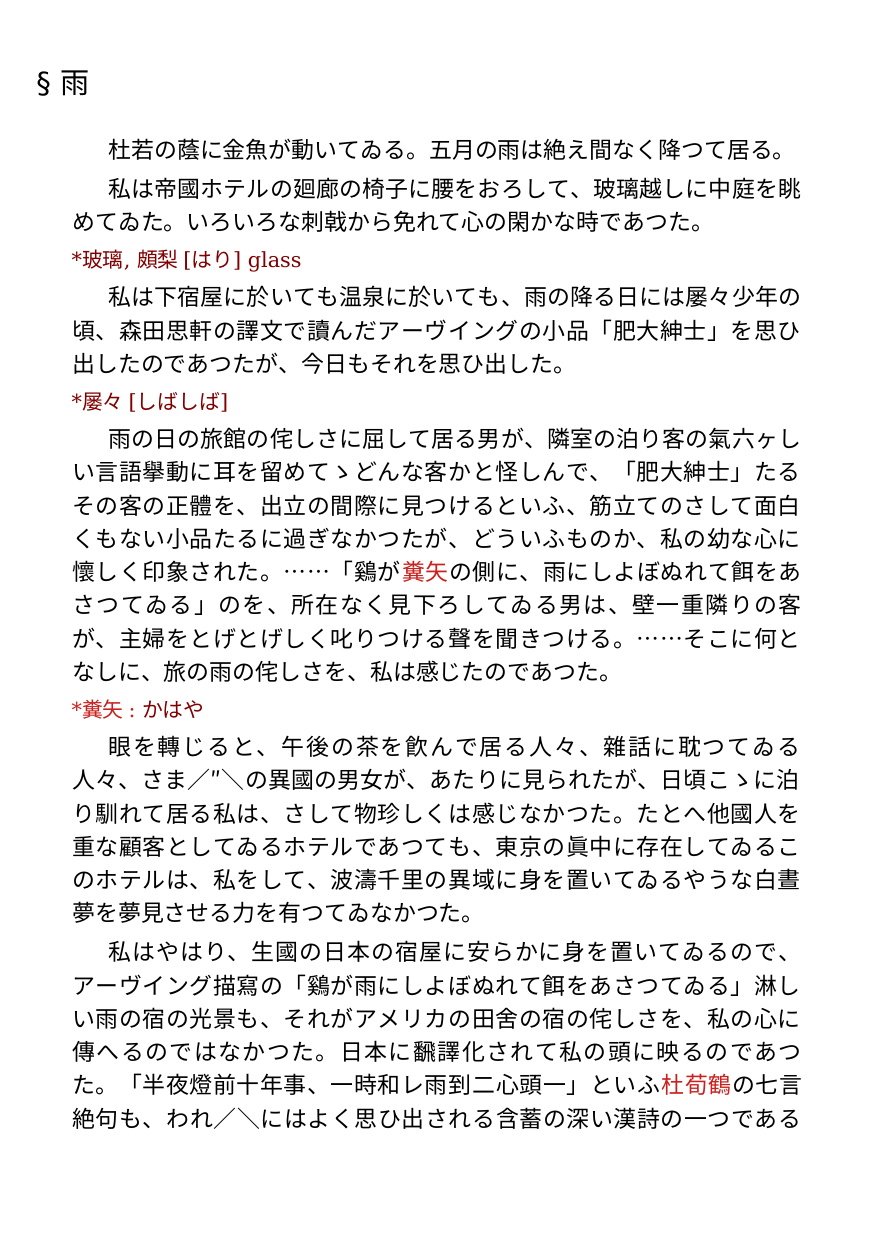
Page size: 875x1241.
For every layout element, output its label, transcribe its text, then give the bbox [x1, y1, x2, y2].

text *玻璃, 頗梨 [はり] glass [71, 243, 803, 273]
text 眼を轉じると、午後の茶を飮んで居る人々、雜話に耽つてゐる人々、さま／″＼の異國の男女が、あたりに見られたが、日頃こゝに泊り馴れて居る私は、さして物珍しくは感じなかつた。たとへ他國人を重な顧客としてゐるホテルであつても、東京の眞中に存在してゐるこのホテルは、私をして、波濤千里の異域に身を置いてゐるやうな白晝夢を夢見させる力を有つてゐなかつた。 [72, 729, 802, 928]
text *糞矢 : かはや [71, 693, 803, 723]
text 私はやはり、生國の日本の宿屋に安らかに身を置いてゐるので、アーヴイング描寫の「鷄が雨にしよぼぬれて餌をあさつてゐる」淋しい雨の宿の光景も、それがアメリカの田舍の宿の侘しさを、私の心に傳へるのではなかつた。日本に飜譯化されて私の頭に映るのであつた。「半夜燈前十年事、一時和レ雨到二心頭一」といふ杜荀鶴の七言絶句も、われ／＼にはよく思ひ出される含蓄の深い漢詩の一つである [72, 934, 802, 1134]
text 雨の日の旅館の侘しさに屈して居る男が、隣室の泊り客の氣六ヶしい言語擧動に耳を留めてゝどんな客かと怪しんで、「肥大紳士」たるその客の正體を、出立の間際に見つけるといふ、筋立てのさして面白くもない小品たるに過ぎなかつたが、どういふものか、私の幼な心に懷しく印象された。……「鷄が糞矢の側に、雨にしよぼぬれて餌をあさつてゐる」のを、所在なく見下ろしてゐる男は、壁一重隣りの客が、主婦をとげとげしく叱りつける聲を聞きつける。……そこに何となしに、旅の雨の侘しさを、私は感じたのであつた。 [72, 421, 802, 687]
text *屡々 [しばしば] [71, 385, 803, 415]
subtitle § 雨 [36, 60, 838, 102]
text 杜若の蔭に金魚が動いてゐる。五月の雨は絶え間なく降つて居る。 [72, 132, 802, 165]
text 私は帝國ホテルの廻廊の椅子に腰をおろして、玻璃越しに中庭を眺めてゐた。いろいろな刺戟から免れて心の閑かな時であつた。 [72, 171, 802, 237]
text 私は下宿屋に於いても温泉に於いても、雨の降る日には屡々少年の頃、森田思軒の譯文で讀んだアーヴイングの小品「肥大紳士」を思ひ出したのであつたが、今日もそれを思ひ出した。 [72, 279, 802, 379]
